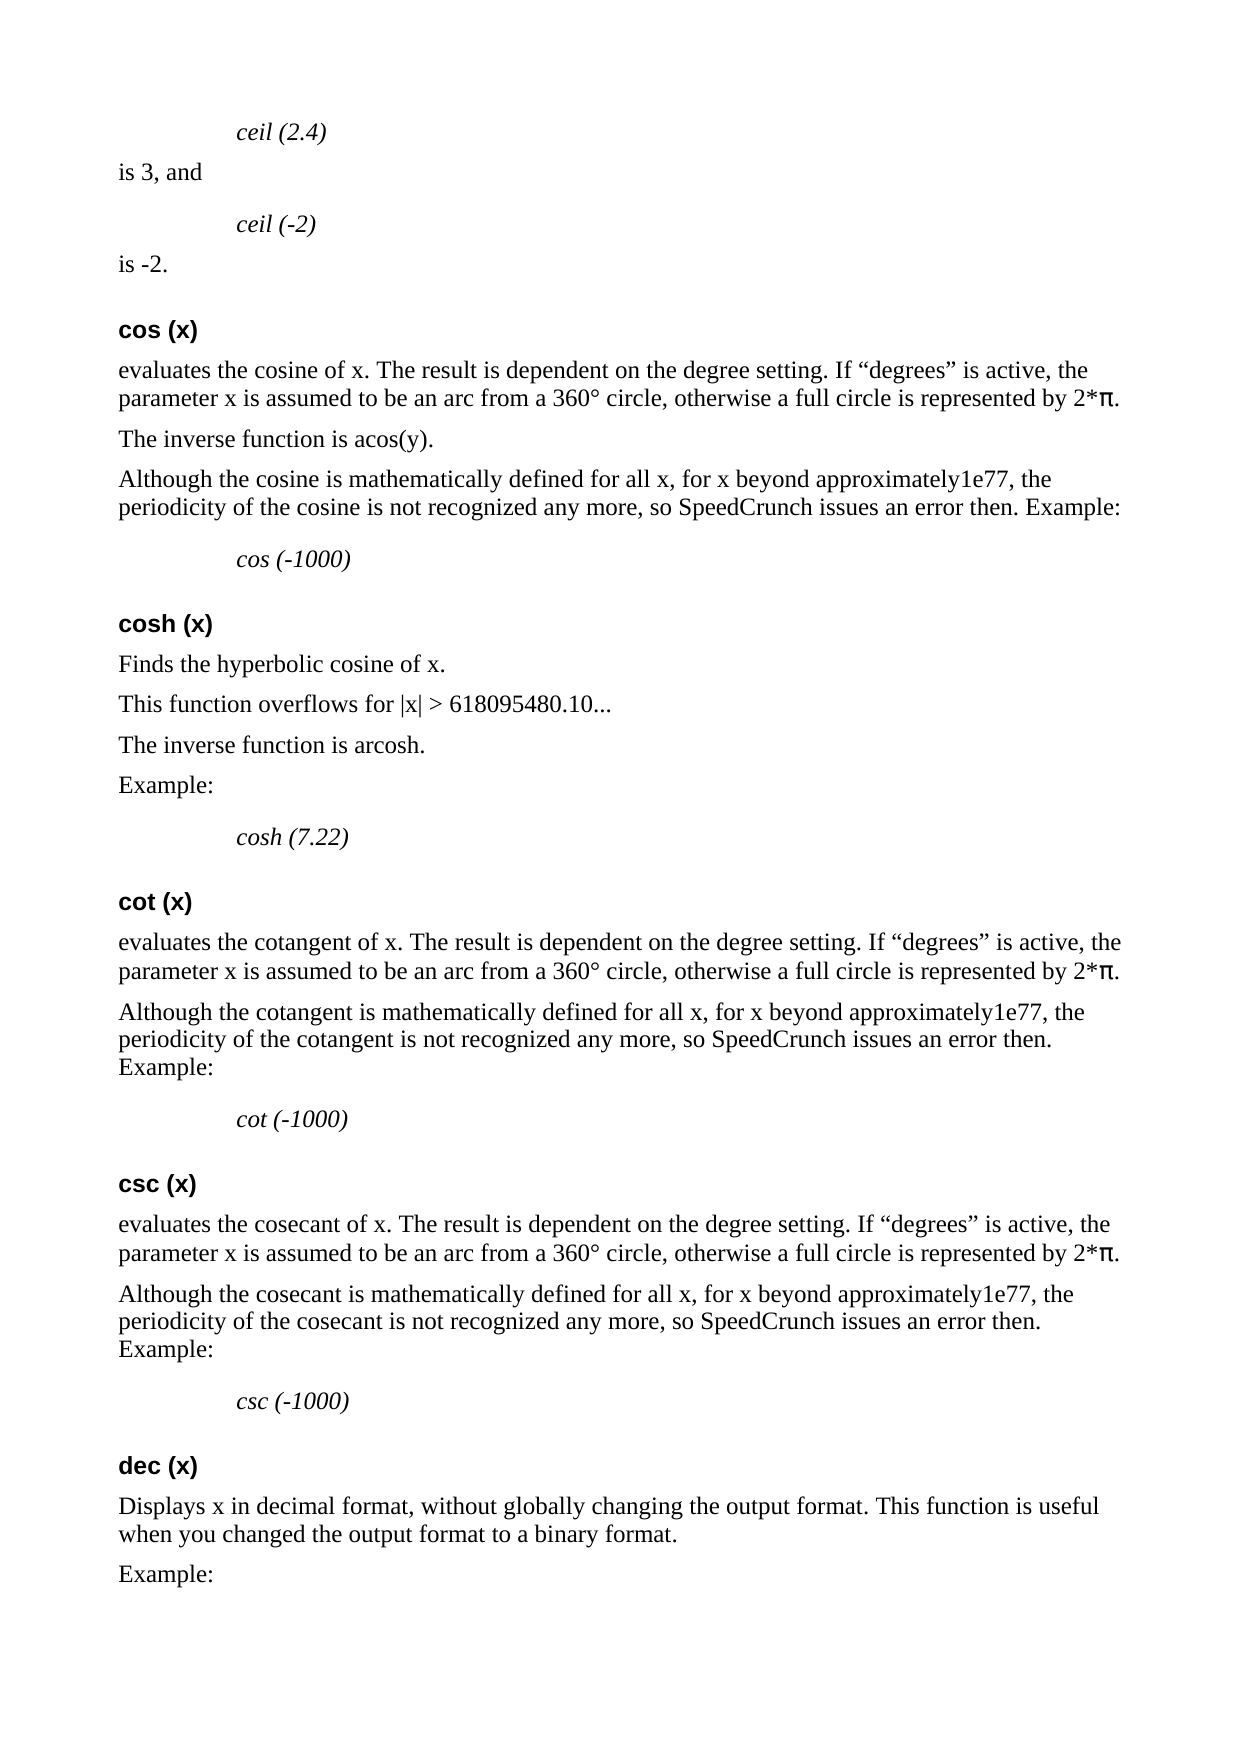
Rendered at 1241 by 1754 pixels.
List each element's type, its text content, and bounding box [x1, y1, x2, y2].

subtitle cosh (x) [118, 610, 1122, 638]
subtitle dec (x) [118, 1452, 1122, 1480]
text Example: [118, 771, 1122, 799]
text Example: [118, 1560, 1122, 1588]
text Although the cotangent is mathematically defined for all x, for x beyond approximately1e77, the periodicity of the cotangent is not recognized any more, so SpeedCrunch issues an error then. Example: [118, 998, 1122, 1081]
text Although the cosecant is mathematically defined for all x, for x beyond approximately1e77, the periodicity of the cosecant is not recognized any more, so SpeedCrunch issues an error then. Example: [118, 1280, 1122, 1363]
text evaluates the cotangent of x. The result is dependent on the degree setting. If “degrees” is active, the parameter x is assumed to be an arc from a 360° circle, otherwise a full circle is represented by 2*π. [118, 928, 1122, 985]
text Although the cosine is mathematically defined for all x, for x beyond approximately1e77, the periodicity of the cosine is not recognized any more, so SpeedCrunch issues an error then. Example: [118, 465, 1122, 521]
text cos (-1000) [236, 545, 1122, 573]
subtitle csc (x) [118, 1170, 1122, 1198]
text evaluates the cosine of x. The result is dependent on the degree setting. If “degrees” is active, the parameter x is assumed to be an arc from a 360° circle, otherwise a full circle is represented by 2*π. [118, 356, 1122, 413]
text This function overflows for |x| > 618095480.10... [118, 691, 1122, 718]
subtitle cos (x) [118, 316, 1122, 343]
text ceil (-2) [236, 210, 1122, 238]
text csc (-1000) [236, 1387, 1122, 1415]
text cot (-1000) [236, 1105, 1122, 1133]
text Displays x in decimal format, without globally changing the output format. This function is useful when you changed the output format to a binary format. [118, 1492, 1122, 1548]
text is 3, and [118, 158, 1122, 186]
text The inverse function is arcosh. [118, 731, 1122, 758]
text The inverse function is acos(y). [118, 425, 1122, 453]
text ceil (2.4) [236, 118, 1122, 146]
text is -2. [118, 250, 1122, 278]
subtitle cot (x) [118, 888, 1122, 916]
text evaluates the cosecant of x. The result is dependent on the degree setting. If “degrees” is active, the parameter x is assumed to be an arc from a 360° circle, otherwise a full circle is represented by 2*π. [118, 1210, 1122, 1267]
text Finds the hyperbolic cosine of x. [118, 650, 1122, 678]
text cosh (7.22) [236, 823, 1122, 851]
